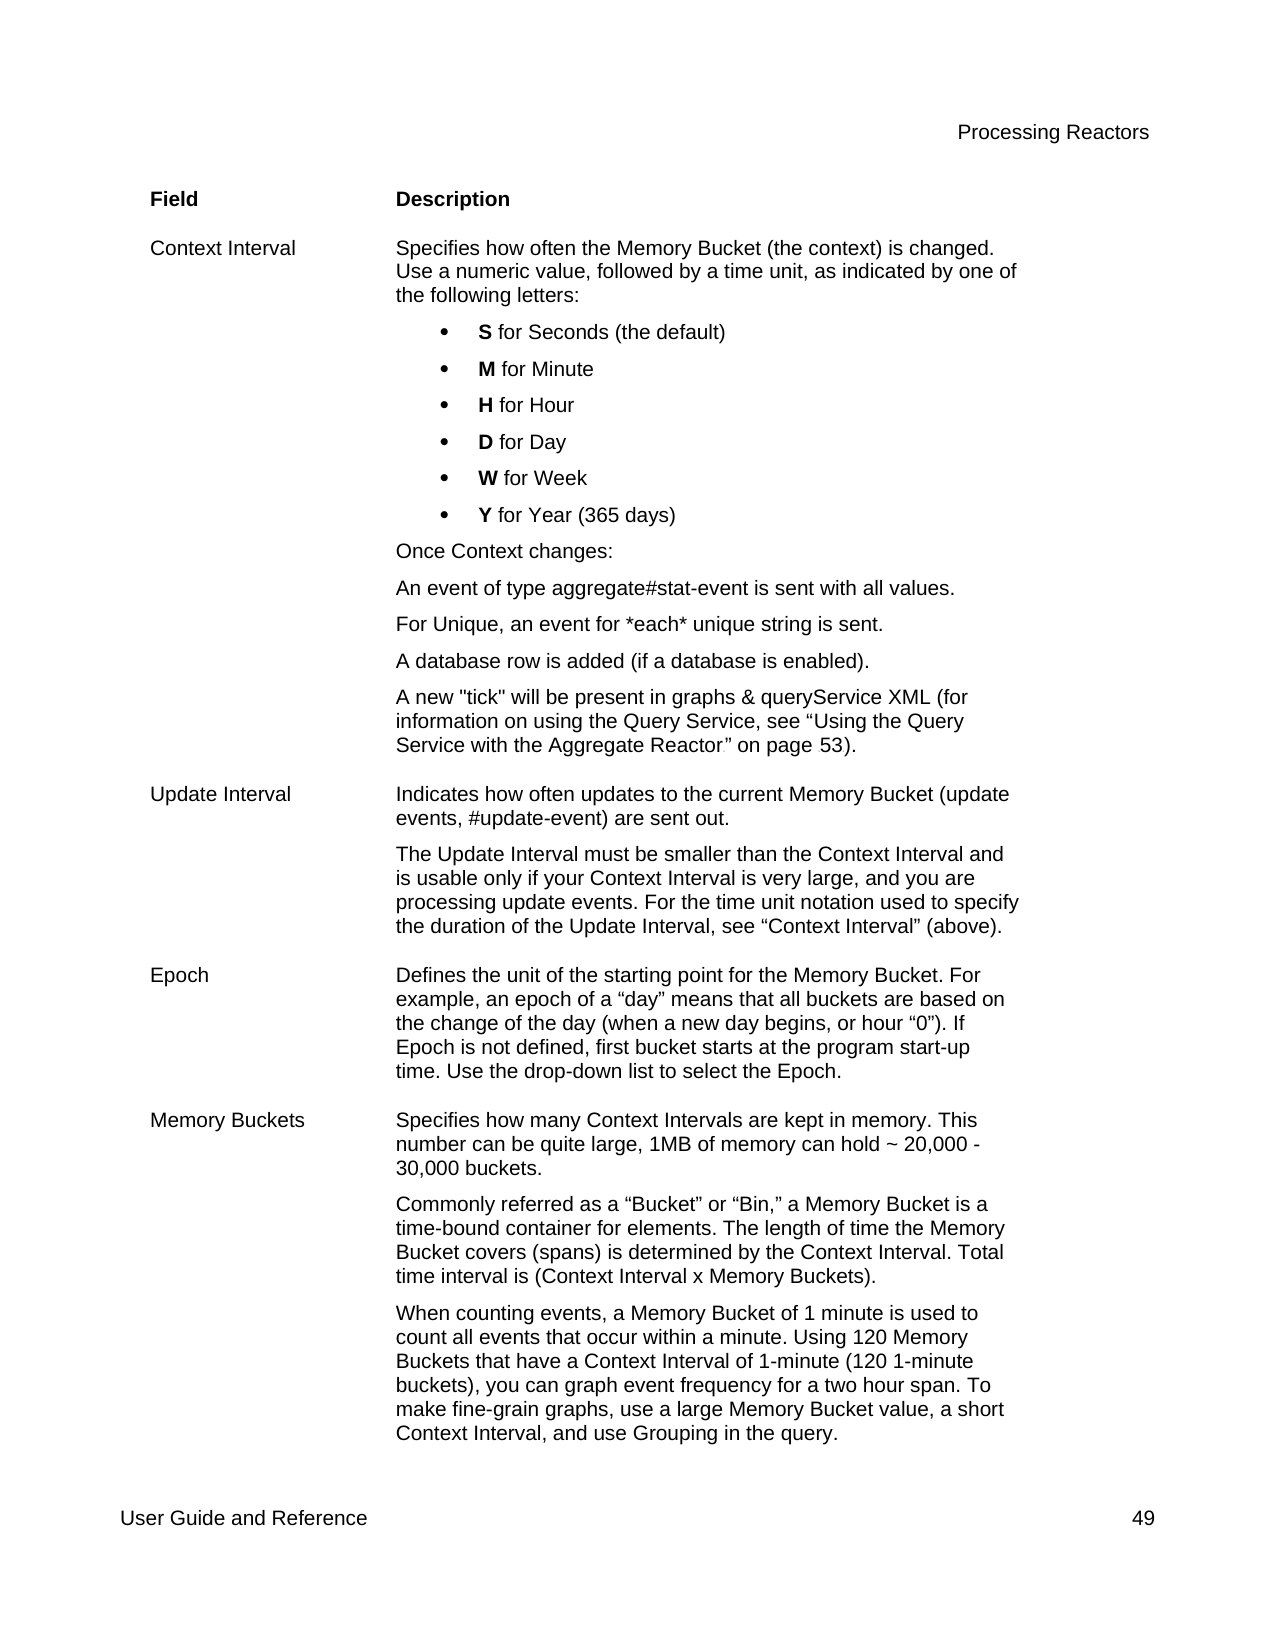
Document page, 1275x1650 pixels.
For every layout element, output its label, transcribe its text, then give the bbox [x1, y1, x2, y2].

table_cell Memory Buckets [109, 1095, 354, 1457]
table_cell Specifies how often the Memory Bucket (the context) is changed. Use a numeric value, followed by a time unit, as indicated by one of the following letters: S for Seconds (the default) M for Minute H for Hour D for Day W for Week Y for Year (365 days) Once Context changes: An event of type aggregate#stat-event is sent with all values. For Unique, an event for *each* unique string is sent. A database row is added (if a database is enabled). A new "tick" will be present in graphs & queryService XML (for information on using the Query Service, see “Using the Query Service with the Aggregate ReactorX” on page X53X). [354, 223, 1031, 769]
table_cell Context Interval [109, 223, 354, 769]
table_cell Specifies how many Context Intervals are kept in memory. This number can be quite large, 1MB of memory can hold ~ 20,000 - 30,000 buckets. Commonly referred as a “Bucket” or “Bin,” a Memory Bucket is a time-bound container for elements. The length of time the Memory Bucket covers (spans) is determined by the Context Interval. Total time interval is (Context Interval x Memory Buckets). When counting events, a Memory Bucket of 1 minute is used to count all events that occur within a minute. Using 120 Memory Buckets that have a Context Interval of 1-minute (120 1-minute buckets), you can graph event frequency for a two hour span. To make fine-grain graphs, use a large Memory Bucket value, a short Context Interval, and use Grouping in the query. [354, 1095, 1031, 1457]
table_header Description [354, 174, 1031, 223]
table_header Field [109, 174, 354, 223]
table_cell Update Interval [109, 769, 354, 951]
table_cell Indicates how often updates to the current Memory Bucket (update events, #update-event) are sent out. The Update Interval must be smaller than the Context Interval and is usable only if your Context Interval is very large, and you are processing update events. For the time unit notation used to specify the duration of the Update Interval, see “Context Interval” (above). [354, 769, 1031, 951]
table_cell Epoch [109, 951, 354, 1095]
table_cell Defines the unit of the starting point for the Memory Bucket. For example, an epoch of a “day” means that all buckets are based on the change of the day (when a new day begins, or hour “0”). If Epoch is not defined, first bucket starts at the program start-up time. Use the drop-down list to select the Epoch. [354, 951, 1031, 1095]
